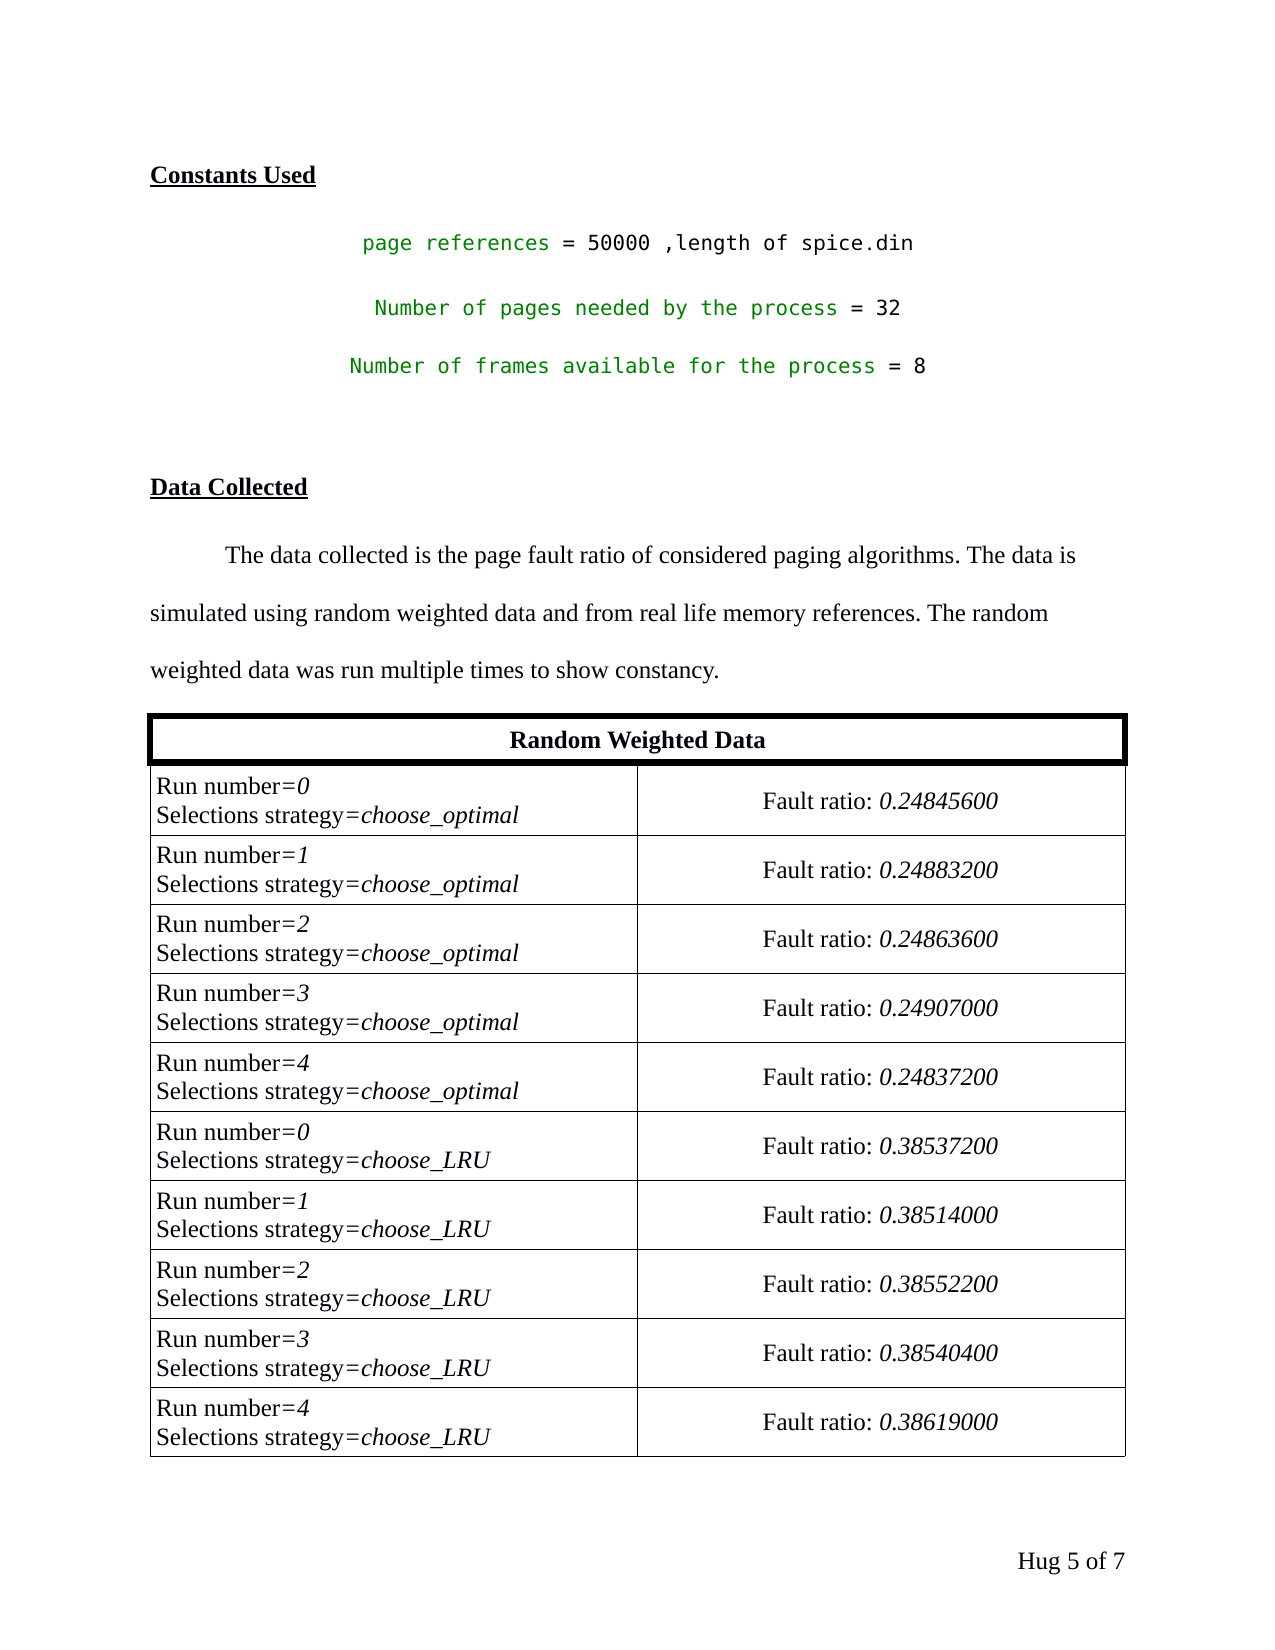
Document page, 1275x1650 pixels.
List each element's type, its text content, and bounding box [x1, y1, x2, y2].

table_cell Fault ratio: 0.24845600 [638, 766, 1125, 834]
text page references = 50000 ,length of spice.din [150, 228, 1125, 257]
table_cell Run number=0 Selections strategy=choose_LRU [151, 1112, 637, 1180]
table_header Random Weighted Data [153, 719, 1122, 759]
table_cell Fault ratio: 0.24837200 [638, 1043, 1125, 1111]
table_cell Run number=4 Selections strategy=choose_LRU [151, 1388, 637, 1456]
text The data collected is the page fault ratio of considered paging algorithms. The data is simulated using random weighted data and from real life memory references. The random weighted data was run multiple times to show constancy. [150, 540, 1125, 684]
table_cell Fault ratio: 0.38619000 [638, 1388, 1125, 1456]
table_cell Fault ratio: 0.24883200 [638, 836, 1125, 904]
text Number of frames available for the process = 8 [150, 354, 1125, 379]
table_cell Run number=0 Selections strategy=choose_optimal [151, 766, 637, 834]
table_cell Run number=1 Selections strategy=choose_optimal [151, 836, 637, 904]
table_cell Fault ratio: 0.38552200 [638, 1250, 1125, 1318]
table_cell Run number=4 Selections strategy=choose_optimal [151, 1043, 637, 1111]
table_cell Fault ratio: 0.24907000 [638, 974, 1125, 1042]
table_cell Run number=3 Selections strategy=choose_LRU [151, 1319, 637, 1387]
table_cell Run number=2 Selections strategy=choose_LRU [151, 1250, 637, 1318]
table_cell Fault ratio: 0.38537200 [638, 1112, 1125, 1180]
text Constants Used [150, 160, 1125, 189]
table_cell Fault ratio: 0.24863600 [638, 905, 1125, 973]
table_cell Fault ratio: 0.38540400 [638, 1319, 1125, 1387]
table_cell Run number=1 Selections strategy=choose_LRU [151, 1181, 637, 1249]
table_cell Run number=3 Selections strategy=choose_optimal [151, 974, 637, 1042]
text Data Collected [150, 472, 1125, 501]
text Number of pages needed by the process = 32 [150, 296, 1125, 320]
table_cell Fault ratio: 0.38514000 [638, 1181, 1125, 1249]
table_cell Run number=2 Selections strategy=choose_optimal [151, 905, 637, 973]
